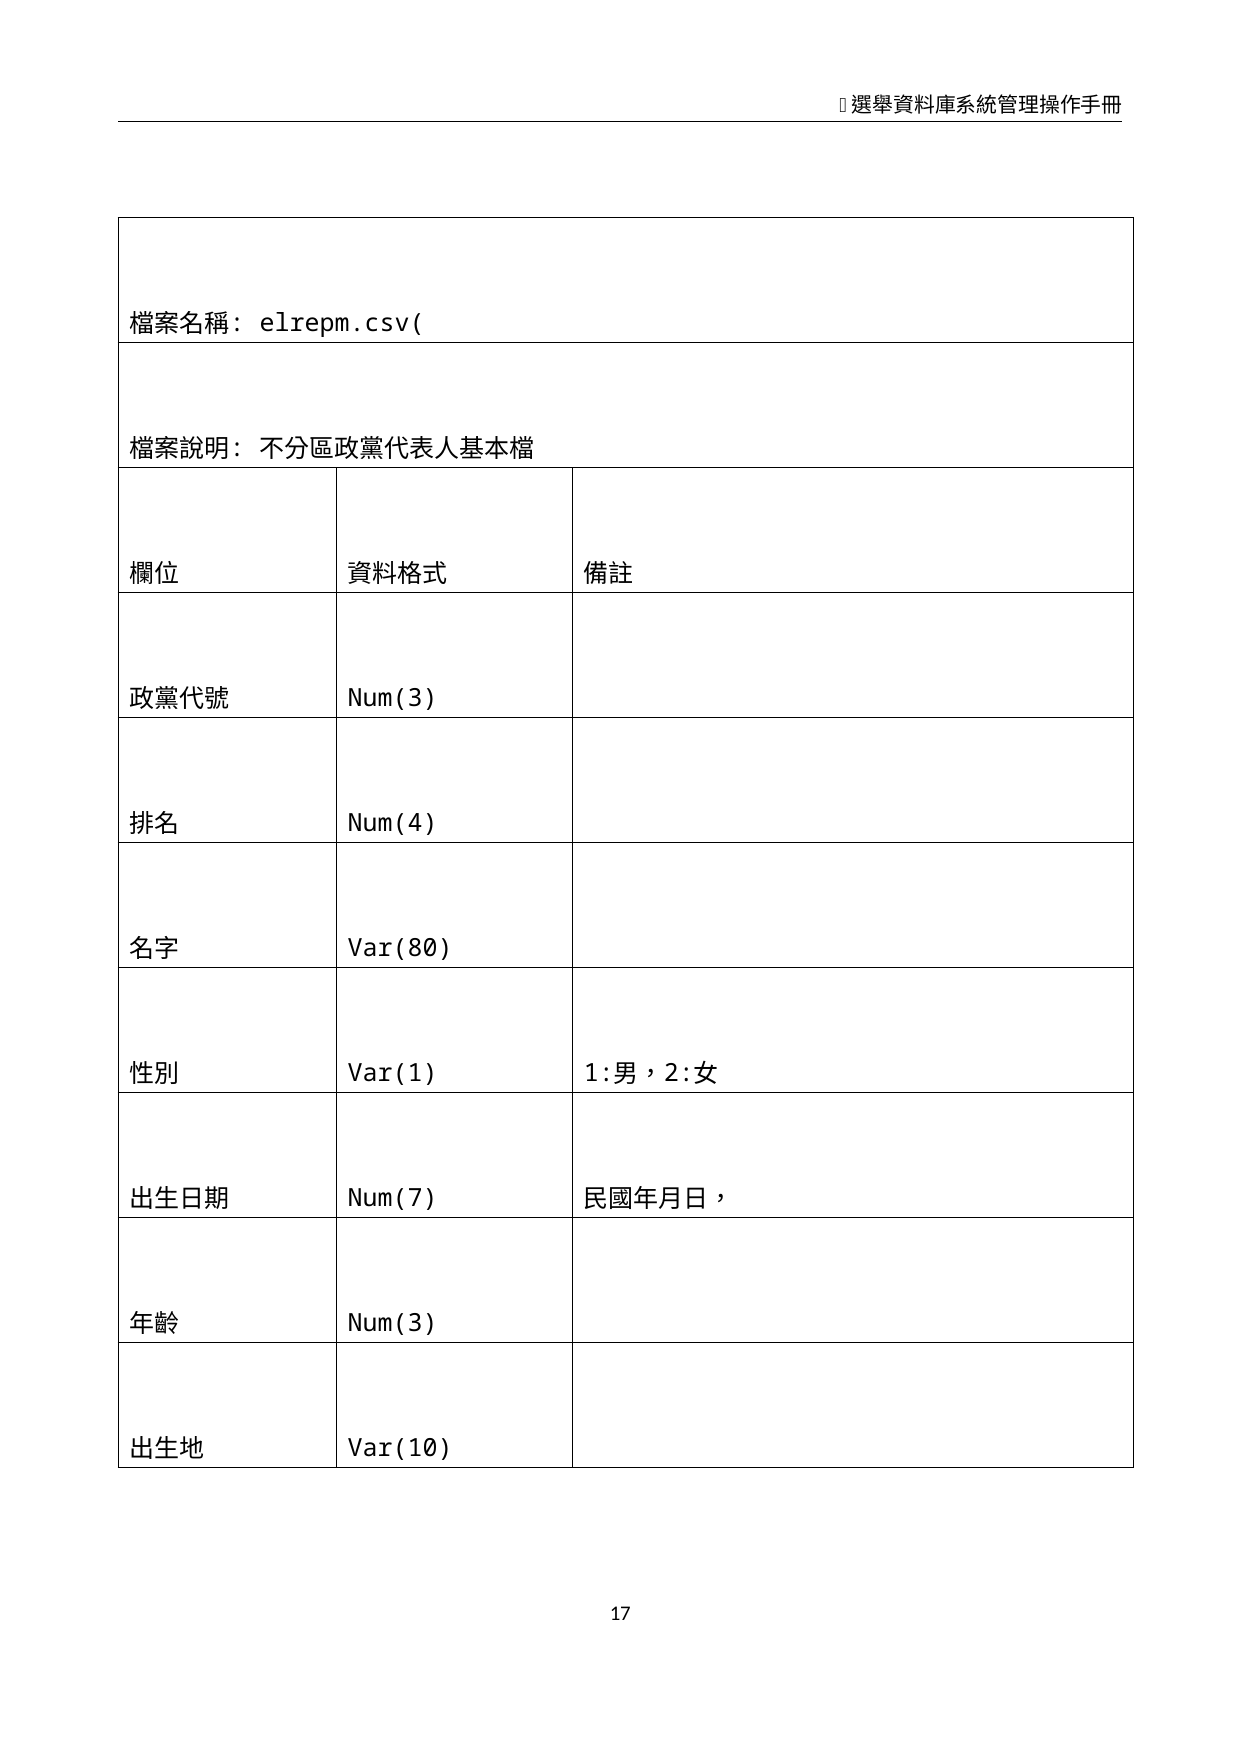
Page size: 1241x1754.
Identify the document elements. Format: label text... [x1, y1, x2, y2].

table_cell 民國年月日， [573, 1093, 1133, 1217]
table_cell Num(3) [337, 593, 572, 717]
table_cell 備註 [573, 468, 1133, 592]
table_cell 名字 [119, 843, 336, 967]
table_cell 出生日期 [119, 1093, 336, 1217]
table_cell Num(4) [337, 718, 572, 842]
table_cell 排名 [119, 718, 336, 842]
table_cell Num(7) [337, 1093, 572, 1217]
table_cell 資料格式 [337, 468, 572, 592]
table_cell 政黨代號 [119, 593, 336, 717]
table_header 檔案名稱: elrepm.csv( [119, 218, 1133, 342]
table_cell 欄位 [119, 468, 336, 592]
table_cell 檔案說明: 不分區政黨代表人基本檔 [119, 343, 1133, 467]
table_cell [573, 1343, 1133, 1467]
table_cell [573, 718, 1133, 842]
table_cell 年齡 [119, 1218, 336, 1342]
table_cell 1:男，2:女 [573, 968, 1133, 1092]
table_cell Num(3) [337, 1218, 572, 1342]
table_cell 出生地 [119, 1343, 336, 1467]
table_cell Var(1) [337, 968, 572, 1092]
table_cell [573, 1218, 1133, 1342]
table_cell Var(80) [337, 843, 572, 967]
table_cell [573, 593, 1133, 717]
table_cell 性別 [119, 968, 336, 1092]
table_cell [573, 843, 1133, 967]
table_cell Var(10) [337, 1343, 572, 1467]
